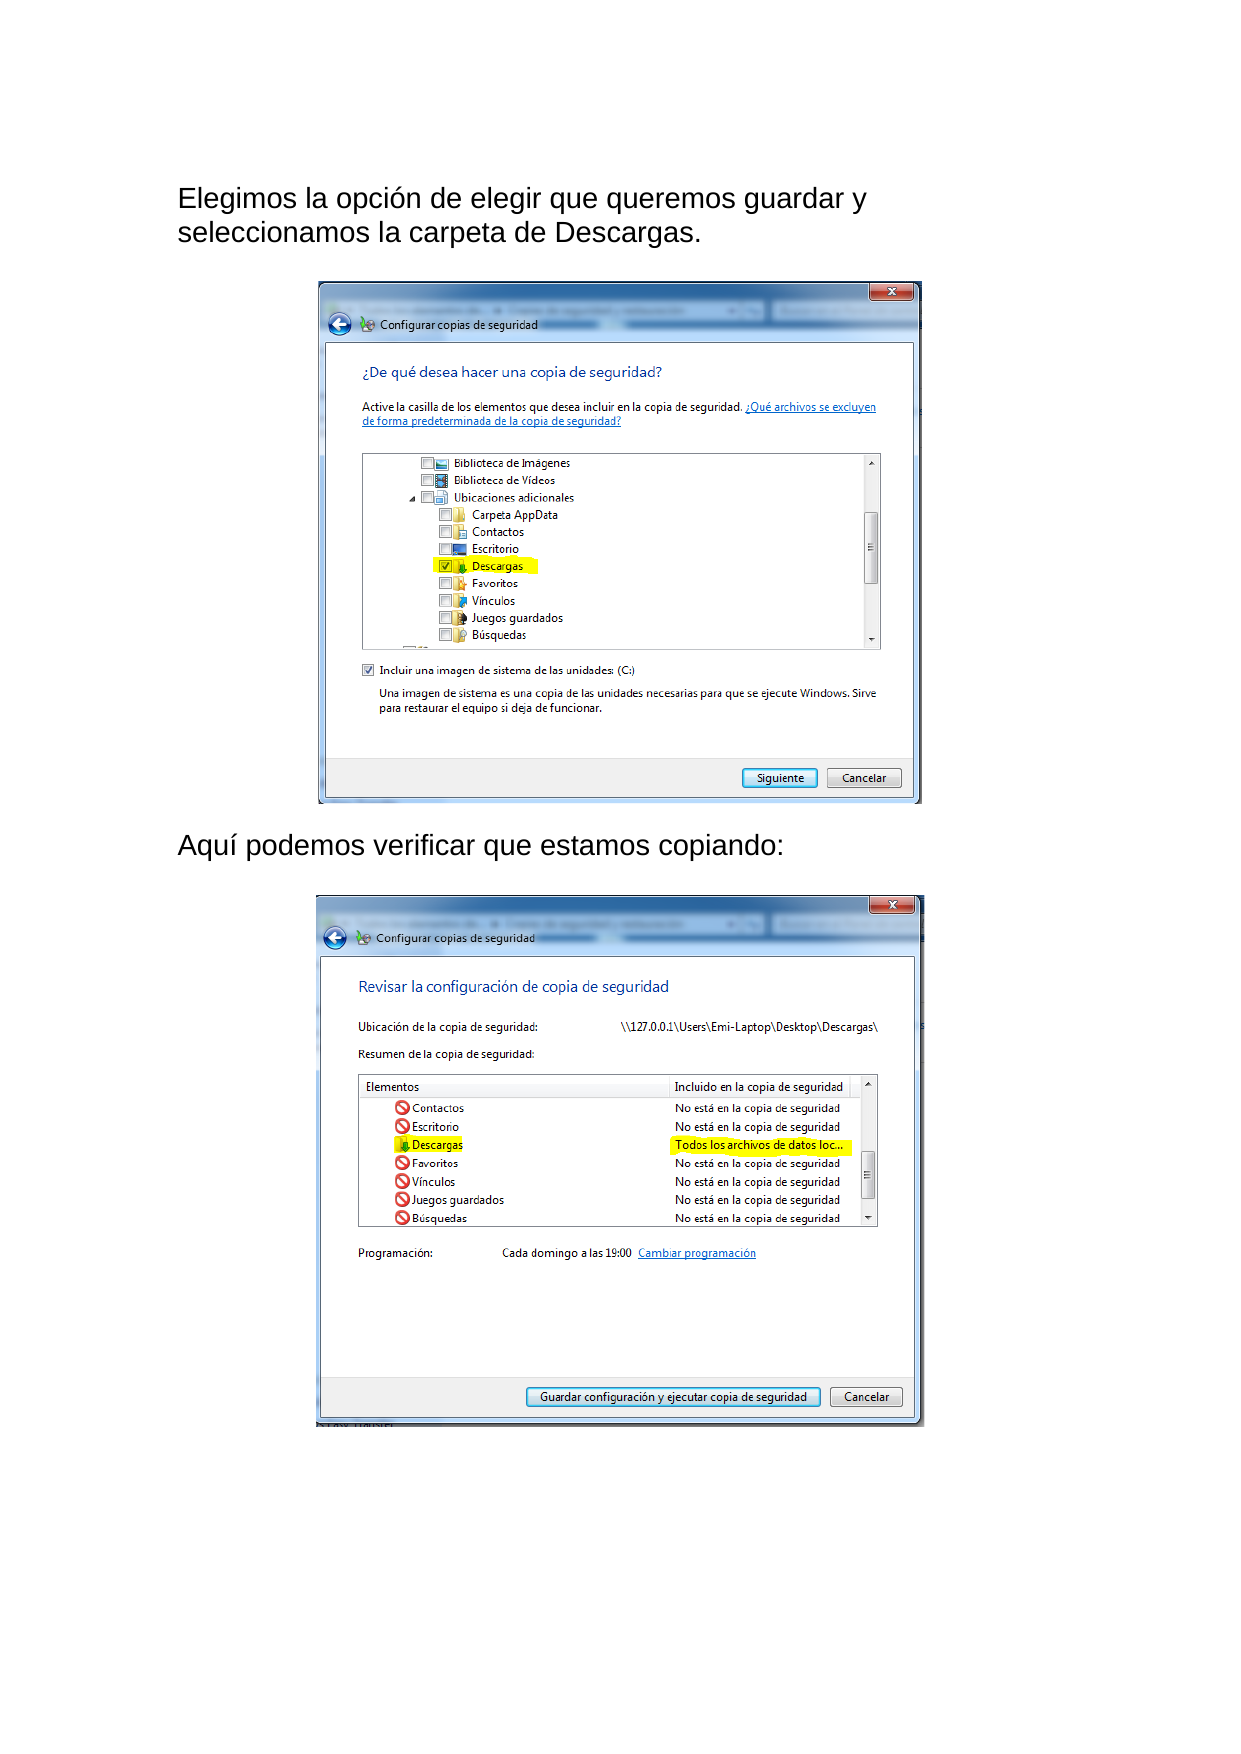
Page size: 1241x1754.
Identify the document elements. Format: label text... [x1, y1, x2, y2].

text Elegimos la opción de elegir que queremos guardar y seleccionamos la carpeta de Descargas. [177, 181, 1063, 248]
text Aquí podemos verificar que estamos copiando: [177, 828, 1063, 895]
